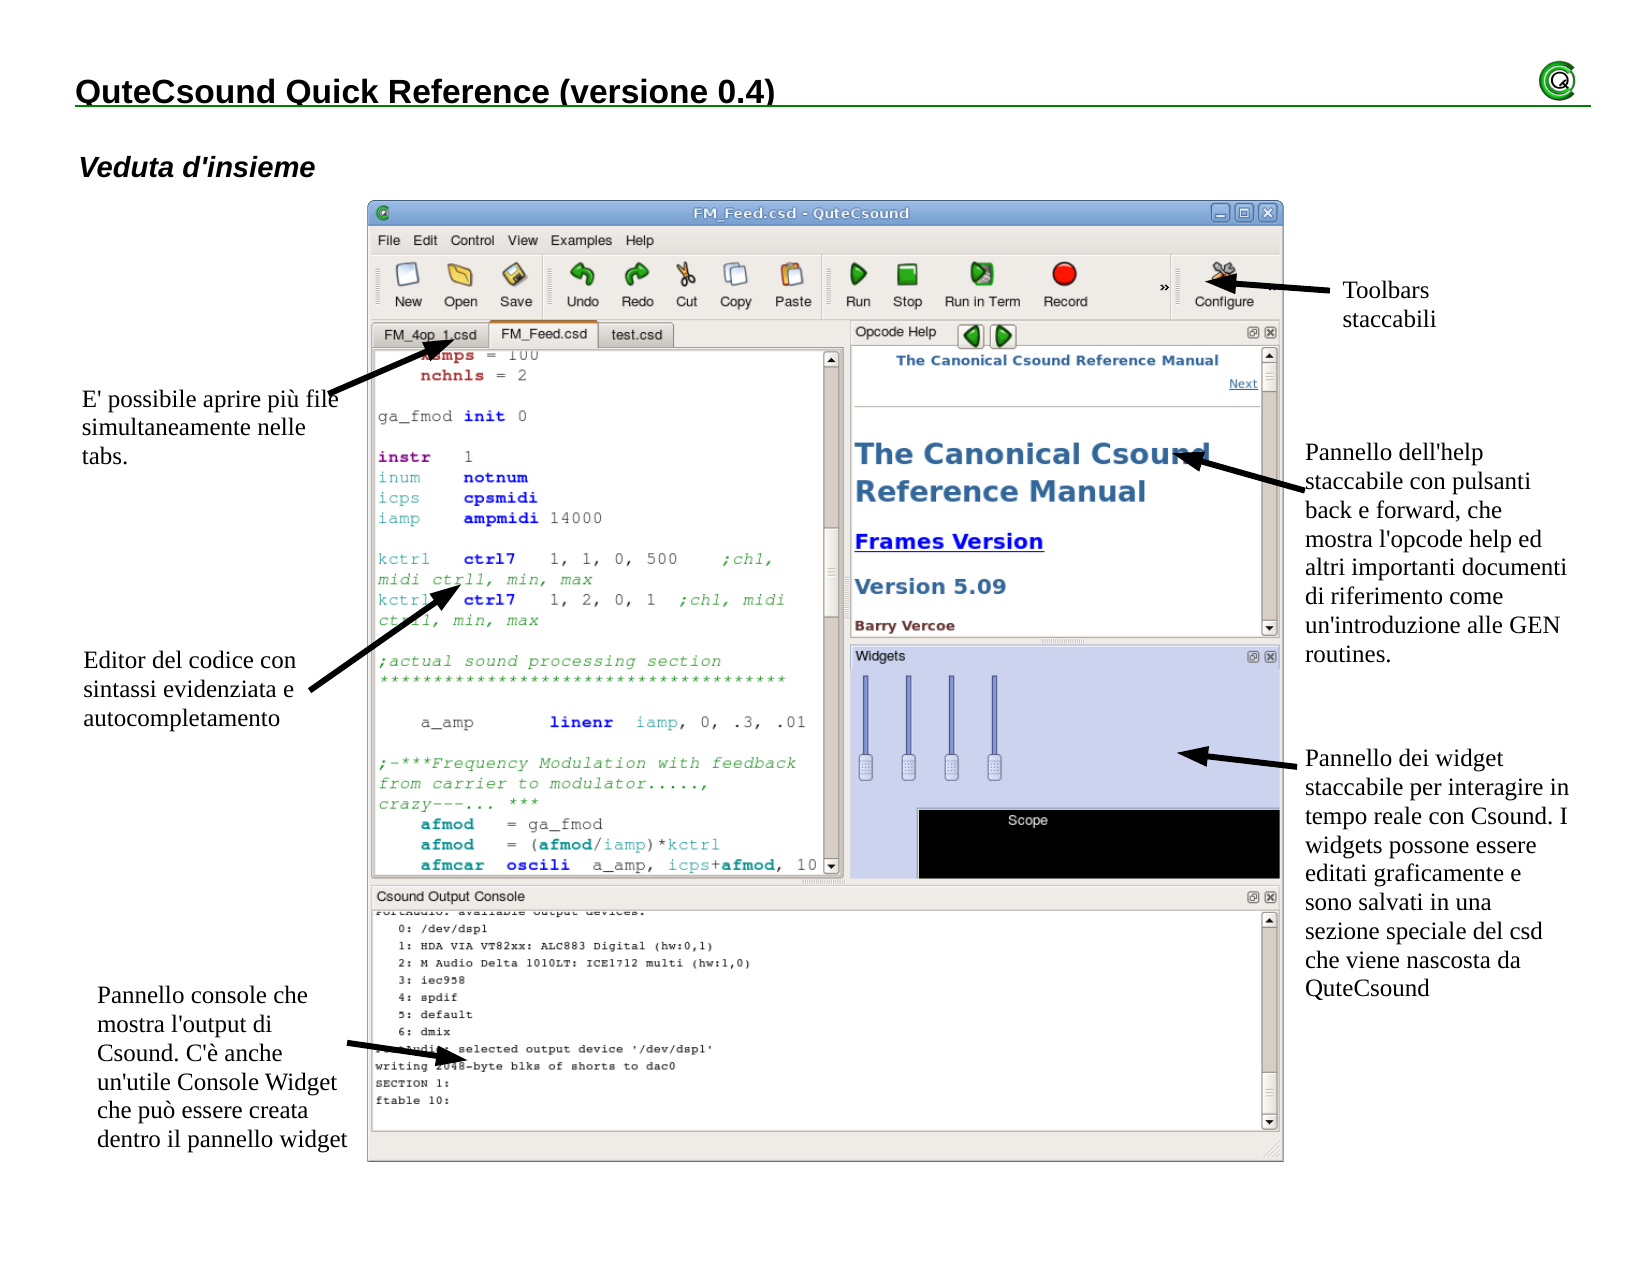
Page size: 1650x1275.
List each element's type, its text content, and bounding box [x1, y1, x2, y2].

picture [367, 200, 1284, 1162]
subtitle Veduta d'insieme [78, 150, 813, 183]
picture [1534, 57, 1582, 104]
